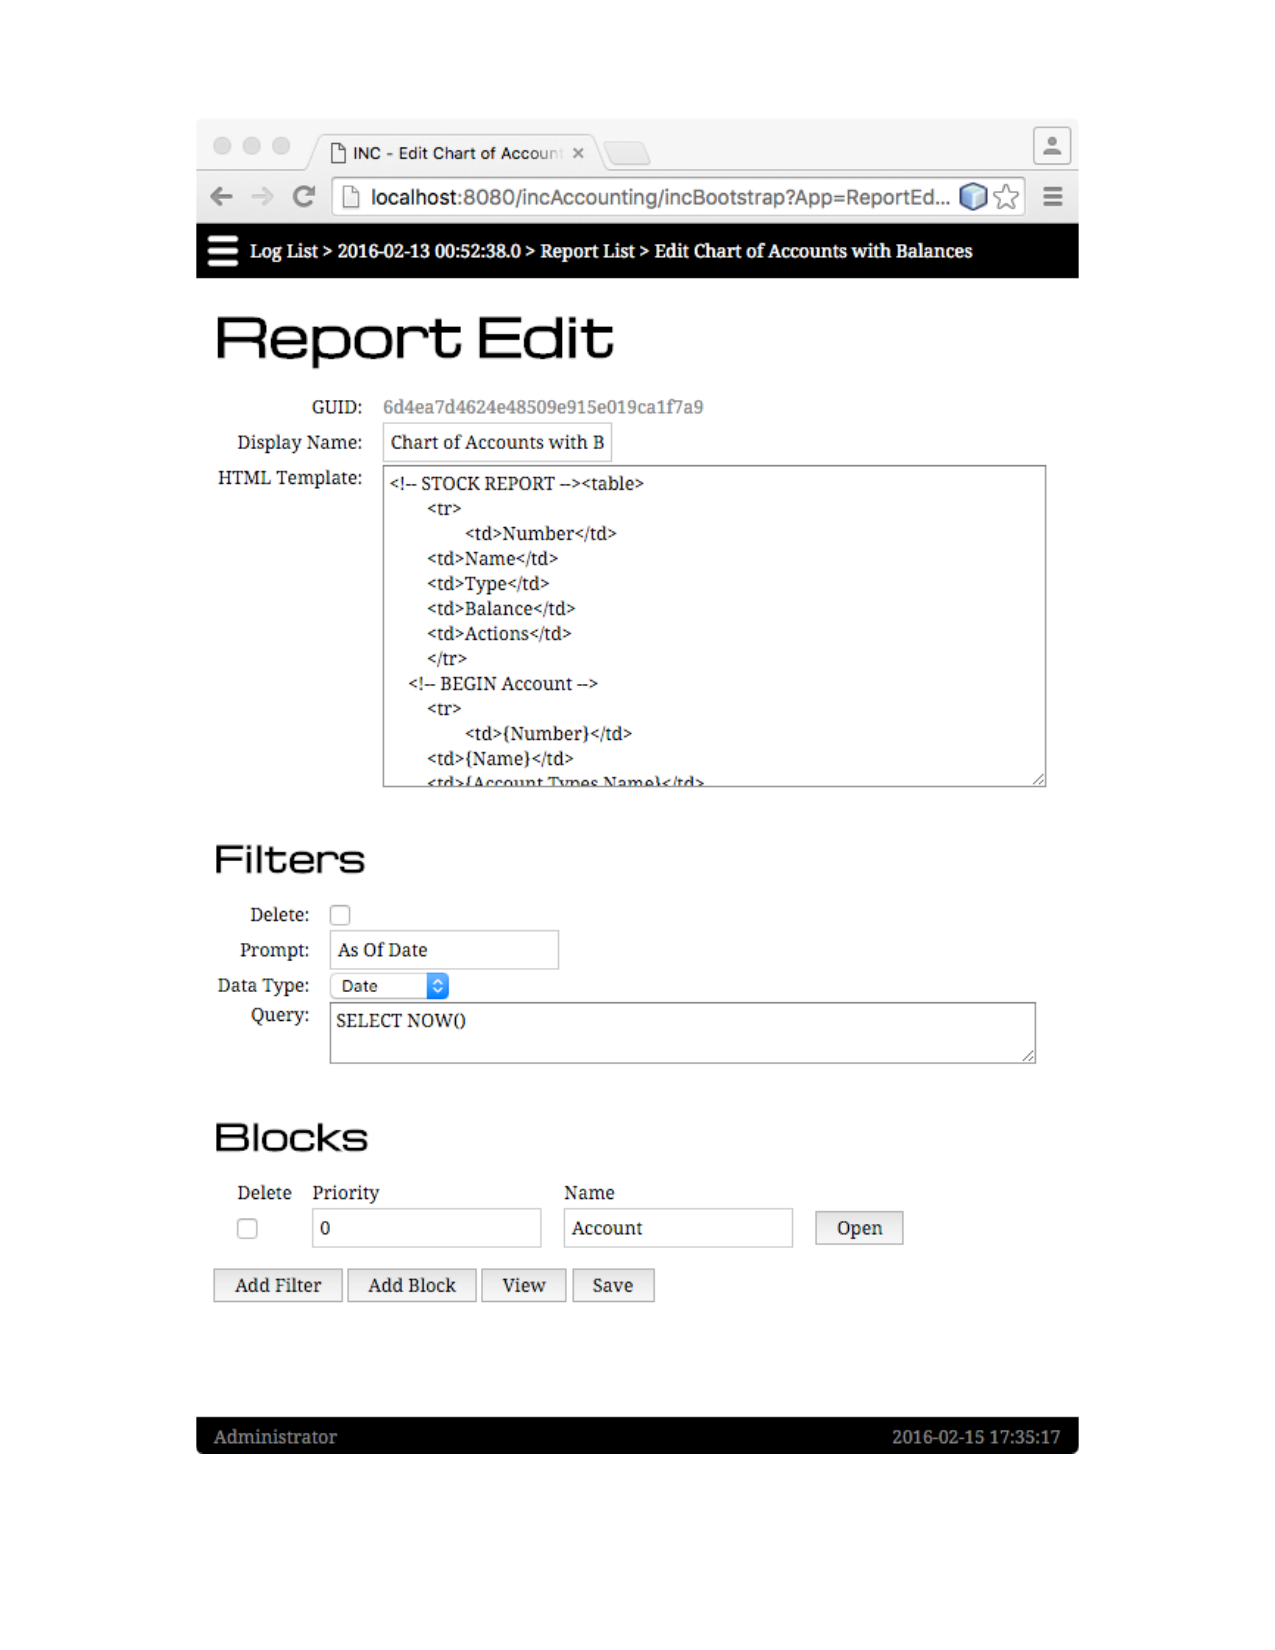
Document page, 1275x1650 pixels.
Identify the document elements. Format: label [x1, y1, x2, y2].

picture [196, 118, 1079, 1454]
